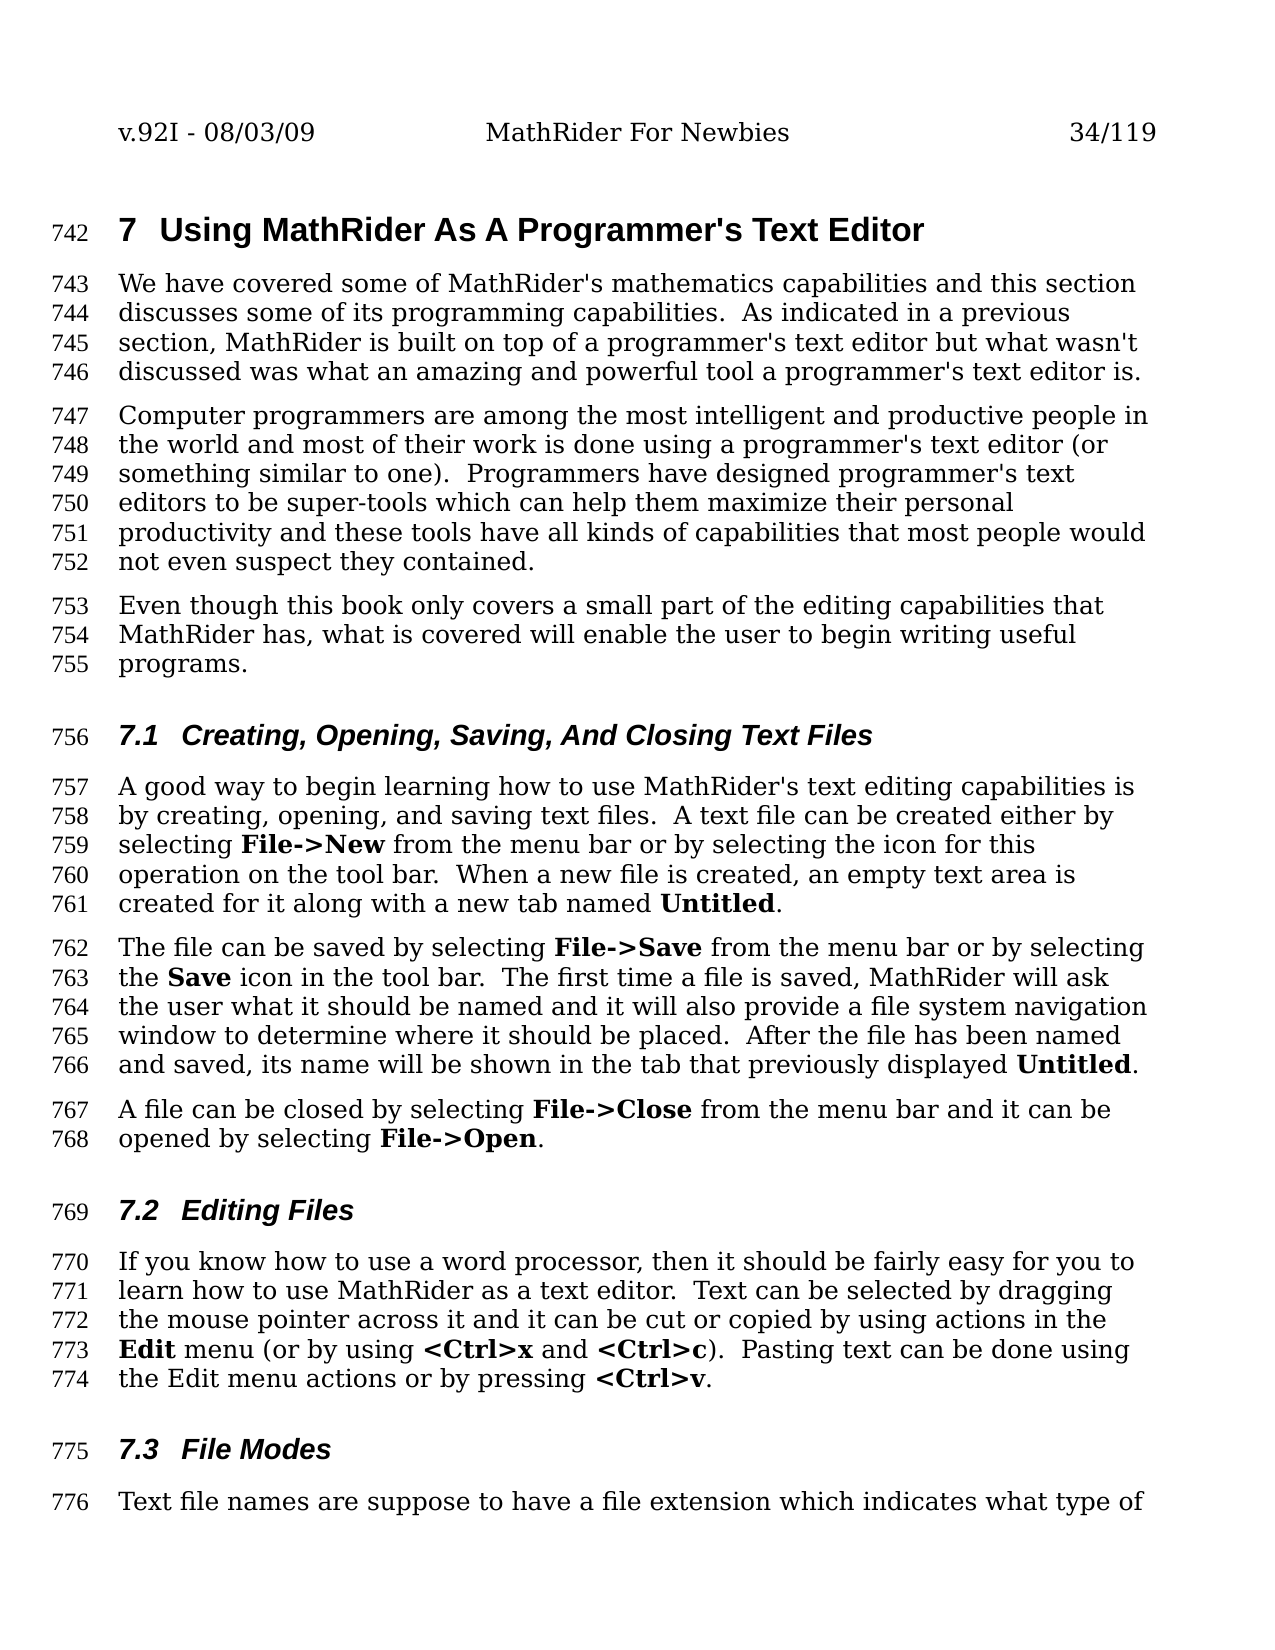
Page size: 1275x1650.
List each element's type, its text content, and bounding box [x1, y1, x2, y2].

text A good way to begin learning how to use MathRider's text editing capabilities is by creating, opening, and saving text files. A text file can be created either by selecting File->New from the menu bar or by selecting the icon for this operation on the tool bar. When a new file is created, an empty text area is created for it along with a new tab named Untitled. [118, 772, 1157, 918]
text We have covered some of MathRider's mathematics capabilities and this section discusses some of its programming capabilities. As indicated in a previous section, MathRider is built on top of a programmer's text editor but what wasn't discussed was what an amazing and powerful tool a programmer's text editor is. [118, 269, 1157, 386]
subtitle Editing Files [118, 1193, 1157, 1226]
subtitle File Modes [118, 1432, 1157, 1466]
text A file can be closed by selecting File->Close from the menu bar and it can be opened by selecting File->Open. [118, 1095, 1157, 1153]
text If you know how to use a word processor, then it should be fairly easy for you to learn how to use MathRider as a text editor. Text can be selected by dragging the mouse pointer across it and it can be cut or copied by using actions in the Edit menu (or by using <Ctrl>x and <Ctrl>c). Pasting text can be done using the Edit menu actions or by pressing <Ctrl>v. [118, 1247, 1157, 1393]
text The file can be saved by selecting File->Save from the menu bar or by selecting the Save icon in the tool bar. The first time a file is saved, MathRider will ask the user what it should be named and it will also provide a file system navigation window to determine where it should be placed. After the file has been named and saved, its name will be shown in the tab that previously displayed Untitled. [118, 933, 1157, 1080]
subtitle Creating, Opening, Saving, And Closing Text Files [118, 718, 1157, 751]
text Even though this book only covers a small part of the editing capabilities that MathRider has, what is covered will enable the user to begin writing useful programs. [118, 591, 1157, 678]
text Computer programmers are among the most intelligent and productive people in the world and most of their work is done using a programmer's text editor (or something similar to one). Programmers have designed programmer's text editors to be super-tools which can help them maximize their personal productivity and these tools have all kinds of capabilities that most people would not even suspect they contained. [118, 401, 1157, 576]
text Text file names are suppose to have a file extension which indicates what type of [118, 1487, 1157, 1516]
subtitle Using MathRider As A Programmer's Text Editor [118, 210, 1157, 248]
